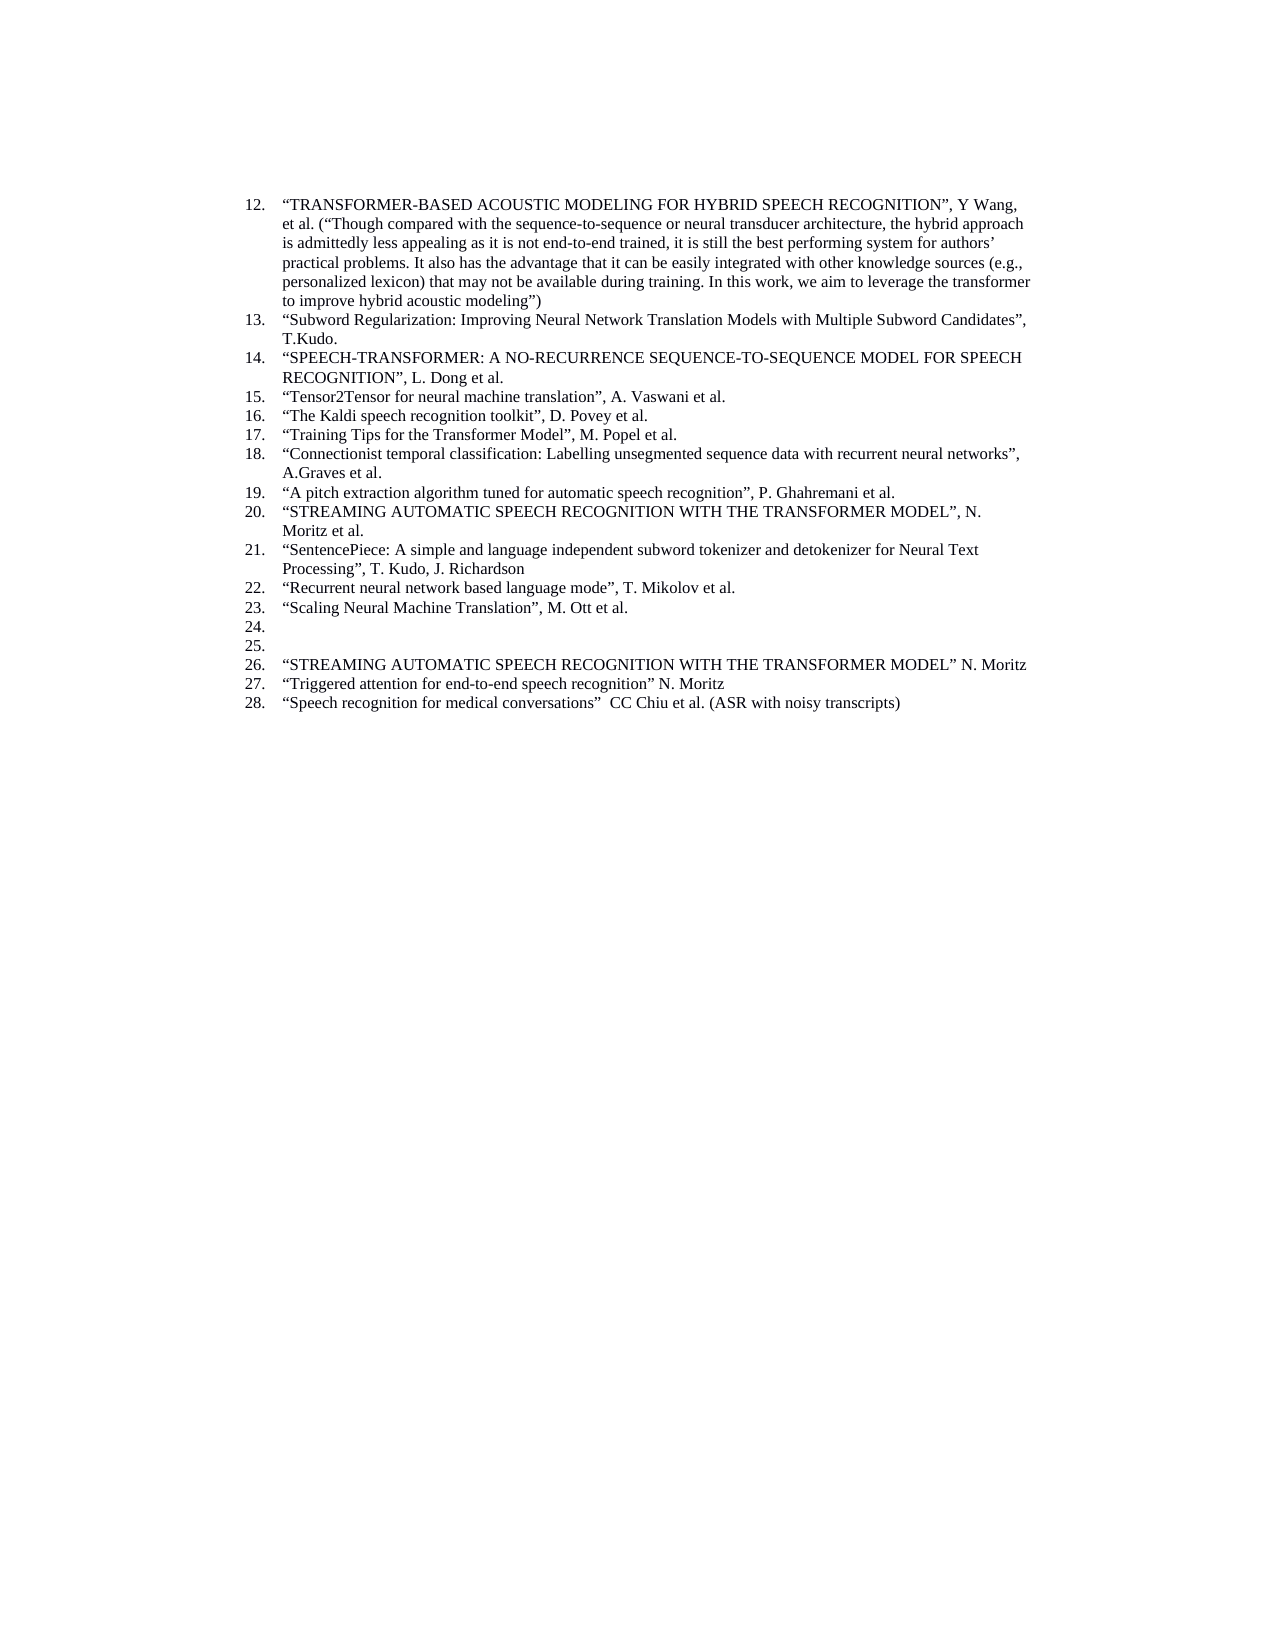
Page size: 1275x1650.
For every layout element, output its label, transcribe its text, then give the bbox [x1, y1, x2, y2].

list “Tensor2Tensor for neural machine translation”, A. Vaswani et al. [244, 387, 1031, 406]
list “SPEECH-TRANSFORMER: A NO-RECURRENCE SEQUENCE-TO-SEQUENCE MODEL FOR SPEECH RECOGNITION”, L. Dong et al. [244, 348, 1031, 387]
list “TRANSFORMER-BASED ACOUSTIC MODELING FOR HYBRID SPEECH RECOGNITION”, Y Wang, et al. (“Though compared with the sequence-to-sequence or neural transducer architecture, the hybrid approach is admittedly less appealing as it is not end-to-end trained, it is still the best performing system for authors’ practical problems. It also has the advantage that it can be easily integrated with other knowledge sources (e.g., personalized lexicon) that may not be available during training. In this work, we aim to leverage the transformer to improve hybrid acoustic modeling”) [244, 195, 1031, 310]
list “A pitch extraction algorithm tuned for automatic speech recognition”, P. Ghahremani et al. [244, 482, 1031, 502]
list “Recurrent neural network based language mode”, T. Mikolov et al. [244, 578, 1031, 597]
list “The Kaldi speech recognition toolkit”, D. Povey et al. [244, 406, 1031, 425]
list “Scaling Neural Machine Translation”, M. Ott et al. [244, 597, 1031, 617]
list “Connectionist temporal classification: Labelling unsegmented sequence data with recurrent neural networks”, A.Graves et al. [244, 444, 1031, 482]
list “SentencePiece: A simple and language independent subword tokenizer and detokenizer for Neural Text Processing”, T. Kudo, J. Richardson [244, 540, 1031, 578]
list “STREAMING AUTOMATIC SPEECH RECOGNITION WITH THE TRANSFORMER MODEL”, N. Moritz et al. [244, 502, 1031, 540]
list “Triggered attention for end-to-end speech recognition” N. Moritz [244, 674, 1031, 693]
list “STREAMING AUTOMATIC SPEECH RECOGNITION WITH THE TRANSFORMER MODEL” N. Moritz [244, 655, 1031, 674]
list “Training Tips for the Transformer Model”, M. Popel et al. [244, 425, 1031, 444]
list “Speech recognition for medical conversations” CC Chiu et al. (ASR with noisy transcripts) [244, 693, 1031, 712]
list “Subword Regularization: Improving Neural Network Translation Models with Multiple Subword Candidates”, T.Kudo. [244, 310, 1031, 348]
